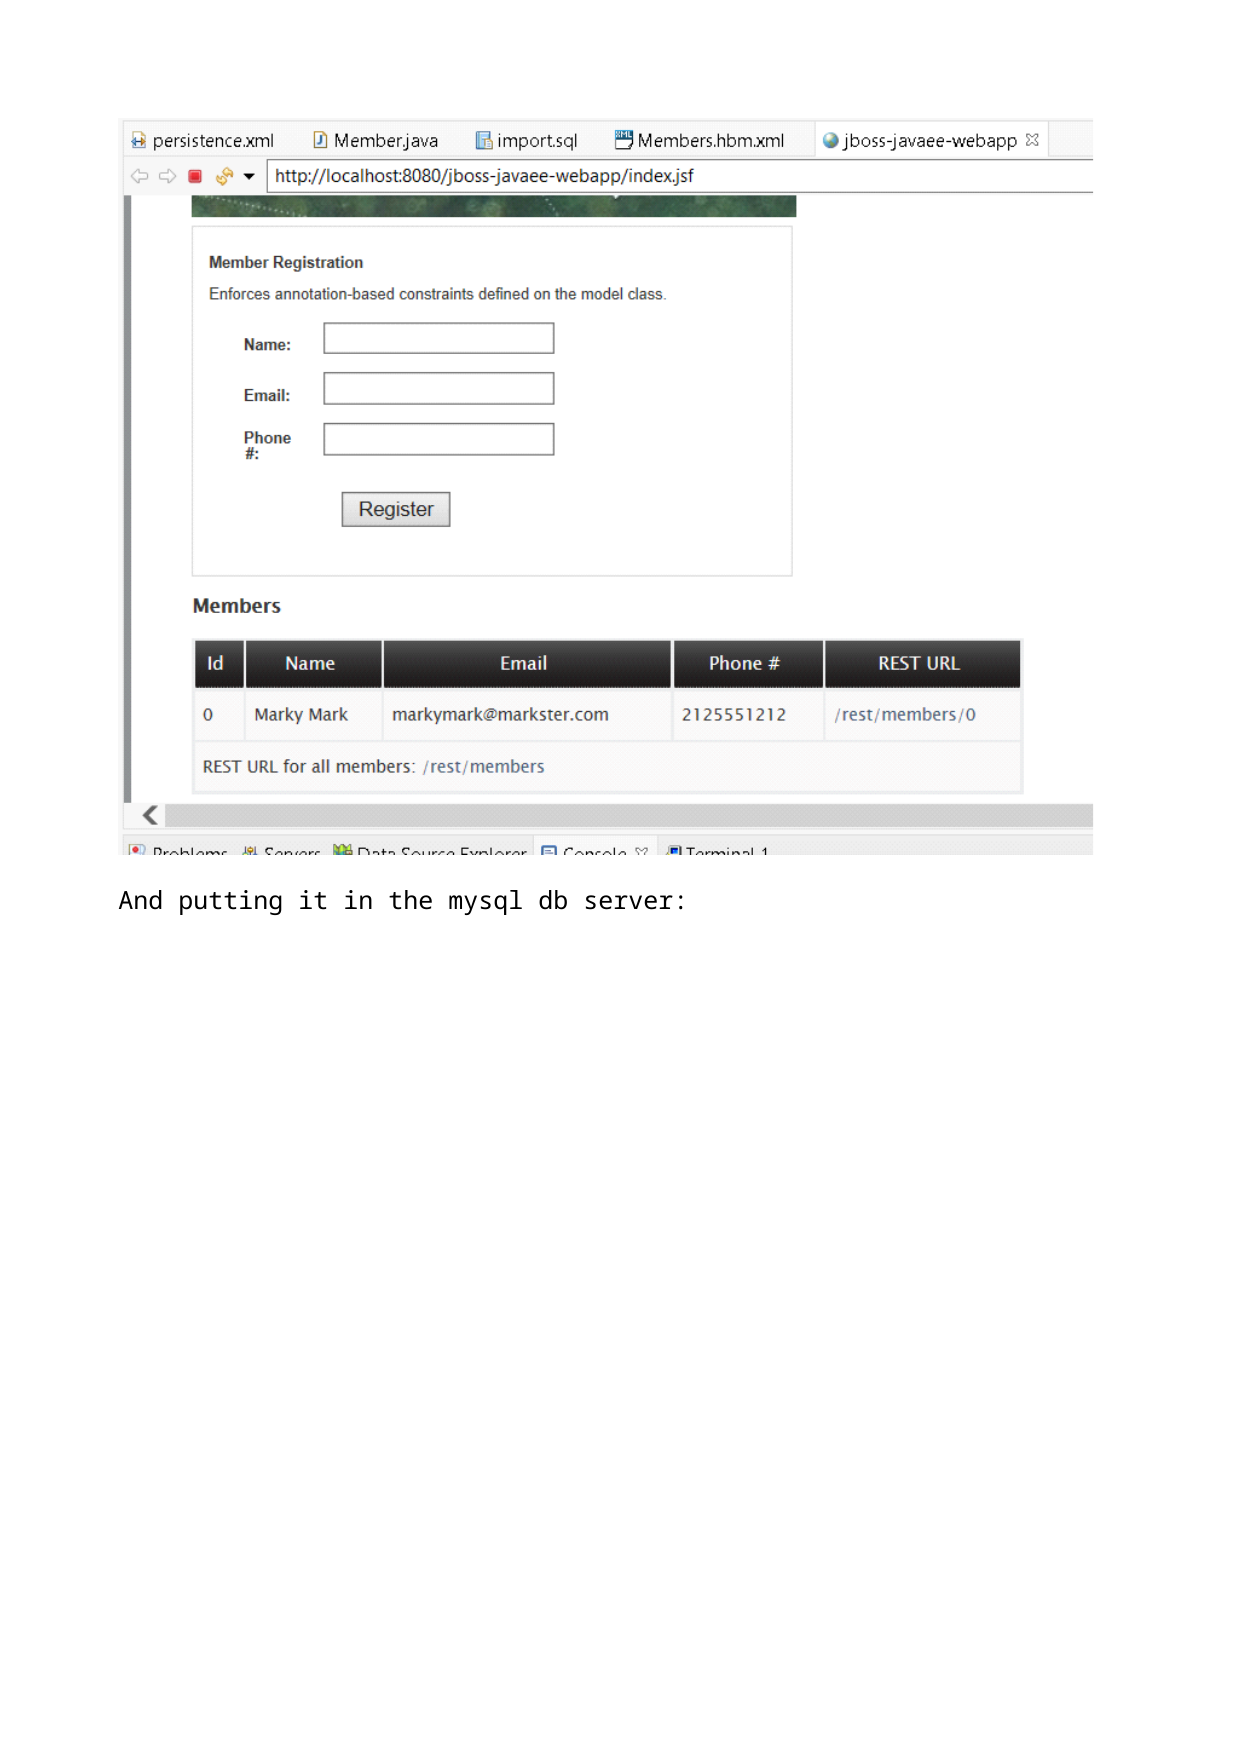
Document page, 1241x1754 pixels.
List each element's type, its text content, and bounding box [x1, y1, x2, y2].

text And putting it in the mysql db server: [118, 882, 1122, 916]
